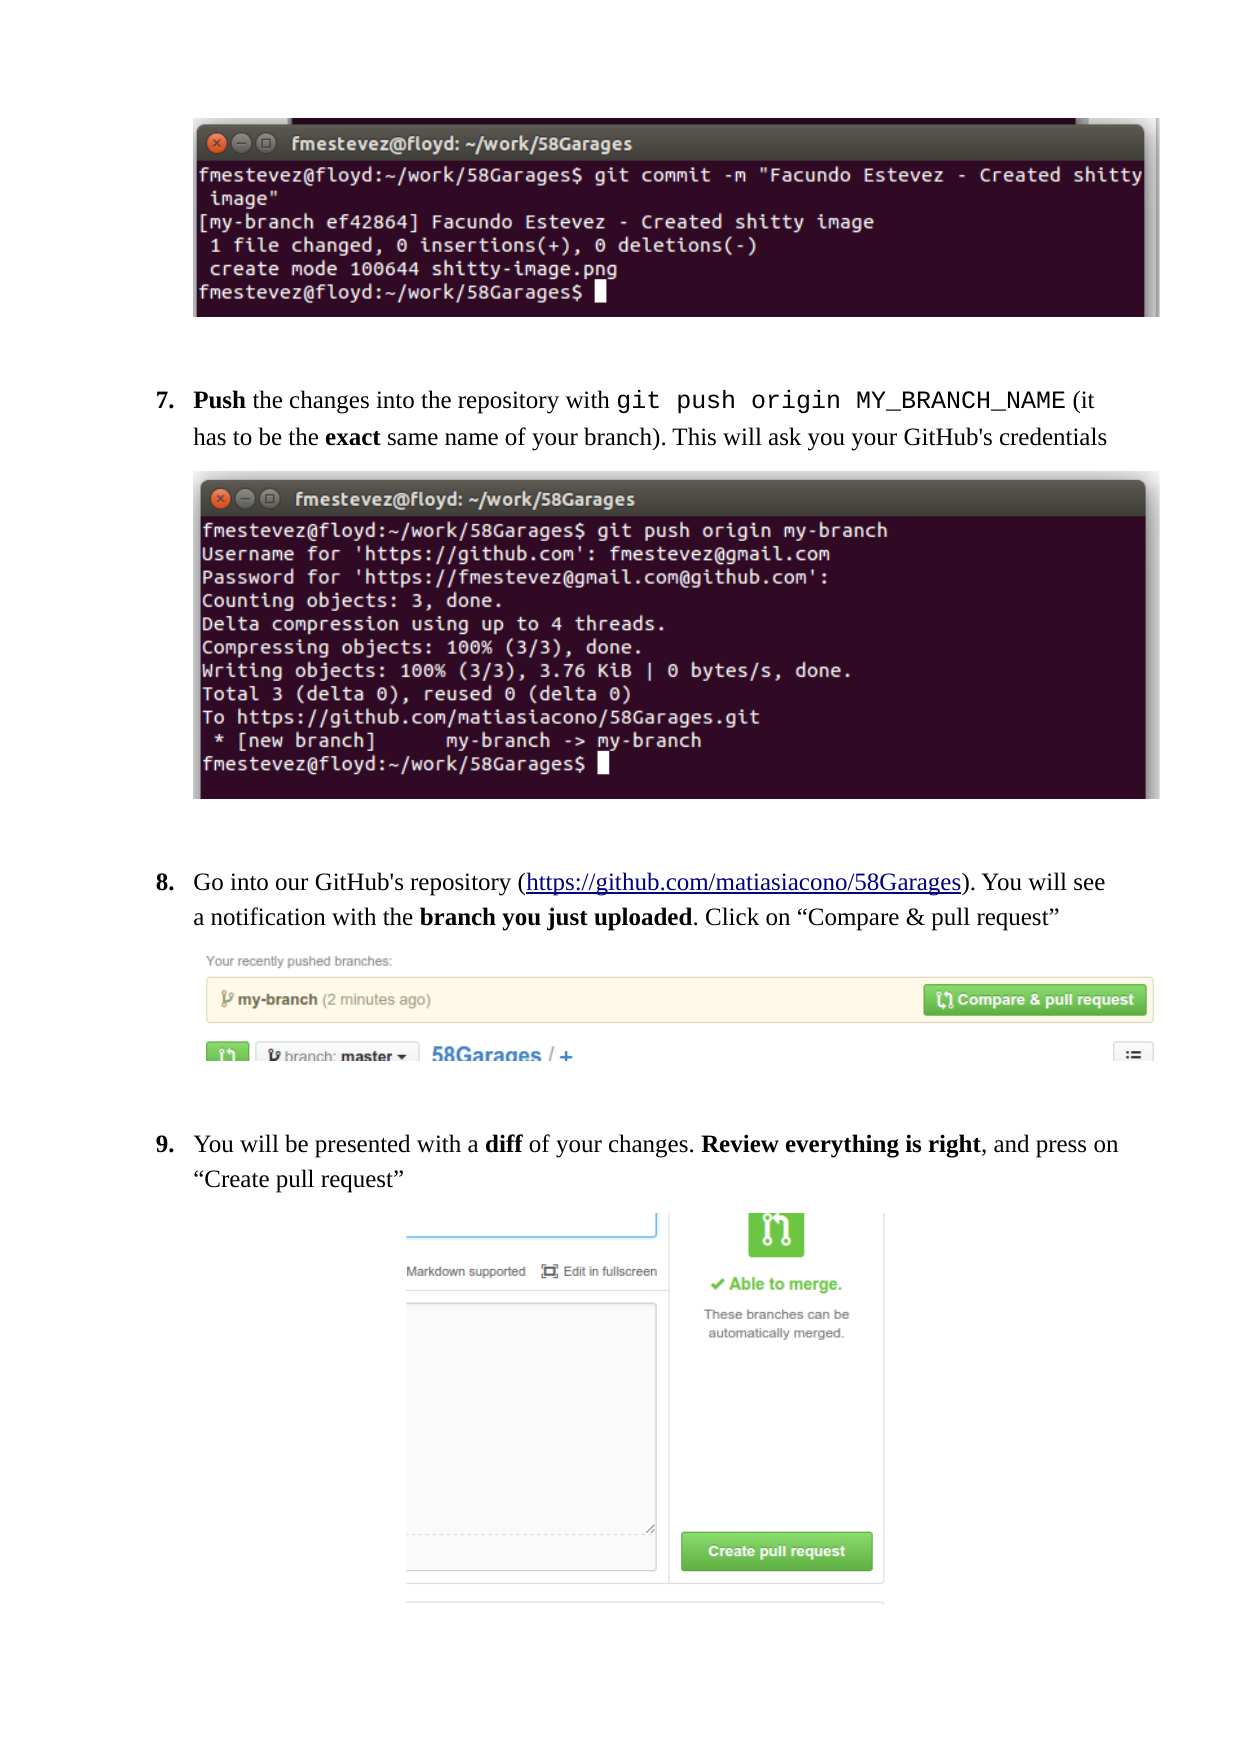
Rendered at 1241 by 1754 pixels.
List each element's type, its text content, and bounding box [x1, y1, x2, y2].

picture [193, 118, 1160, 317]
list Go into our GitHub's repository (https://github.com/matiasiacono/58Garages). You will see a notification with the branch you just uploaded. Click on “Compare & pull request” [156, 867, 1122, 931]
picture [406, 1213, 909, 1605]
list Push the changes into the repository with git push origin MY_BRANCH_NAME (it has to be the exact same name of your branch). This will ask you your GitHub's credentials [156, 386, 1122, 451]
picture [193, 471, 1160, 799]
picture [193, 951, 1160, 1061]
list You will be presented with a diff of your changes. Review everything is right, and press on “Create pull request” [156, 1129, 1122, 1193]
